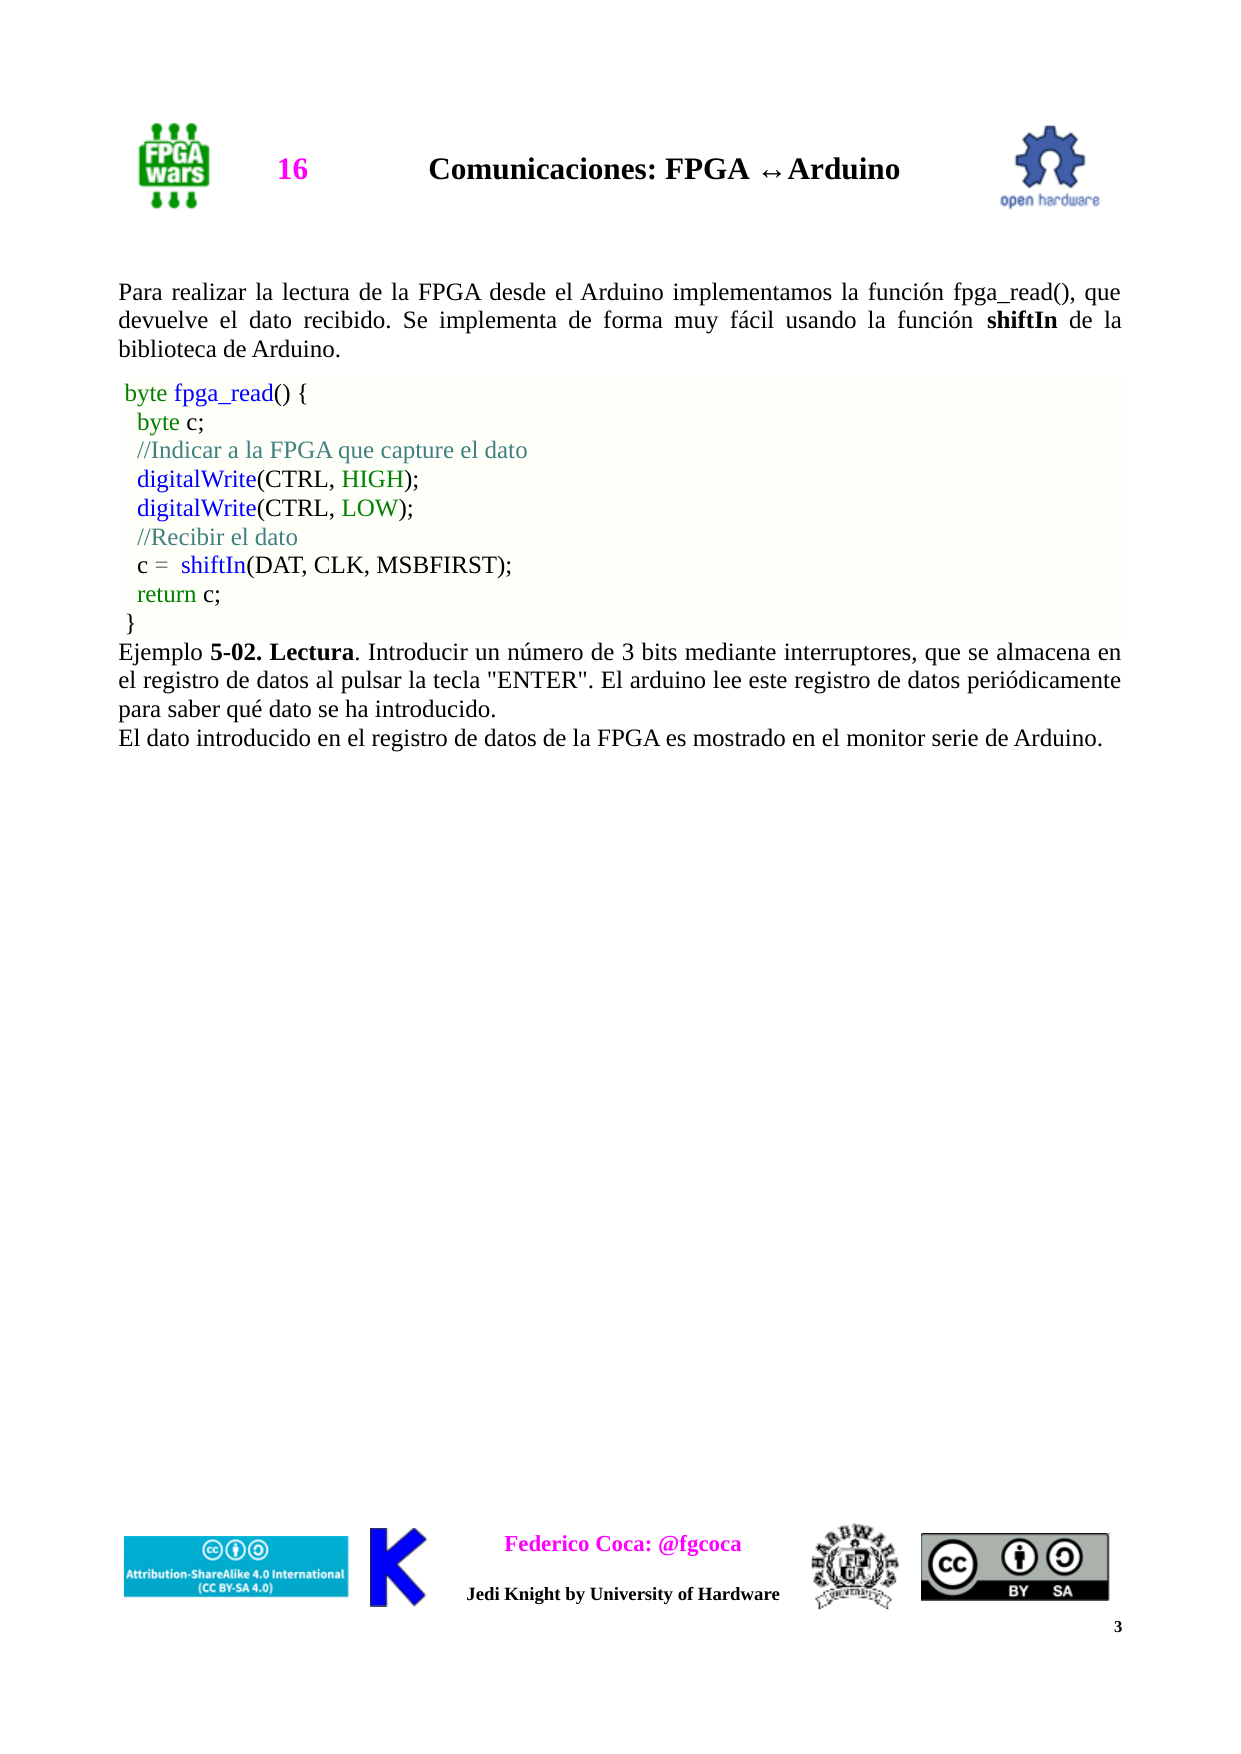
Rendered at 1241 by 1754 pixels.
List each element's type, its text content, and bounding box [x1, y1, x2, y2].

picture [370, 1528, 428, 1607]
picture [921, 1533, 1110, 1601]
picture [996, 123, 1106, 213]
picture [811, 1523, 901, 1611]
picture [132, 123, 222, 213]
text Ejemplo 5-02. Lectura. Introducir un número de 3 bits mediante interruptores, que se almacena en el registro de datos al pulsar la tecla "ENTER". El arduino lee este registro de datos periódicamente para saber qué dato se ha introducido. [118, 363, 1122, 723]
text Para realizar la lectura de la FPGA desde el Arduino implementamos la función fpga_read(), que devuelve el dato recibido. Se implementa de forma muy fácil usando la función shiftIn de la biblioteca de Arduino. [118, 277, 1122, 363]
text El dato introducido en el registro de datos de la FPGA es mostrado en el monitor serie de Arduino. [118, 723, 1122, 752]
picture [123, 1536, 349, 1598]
